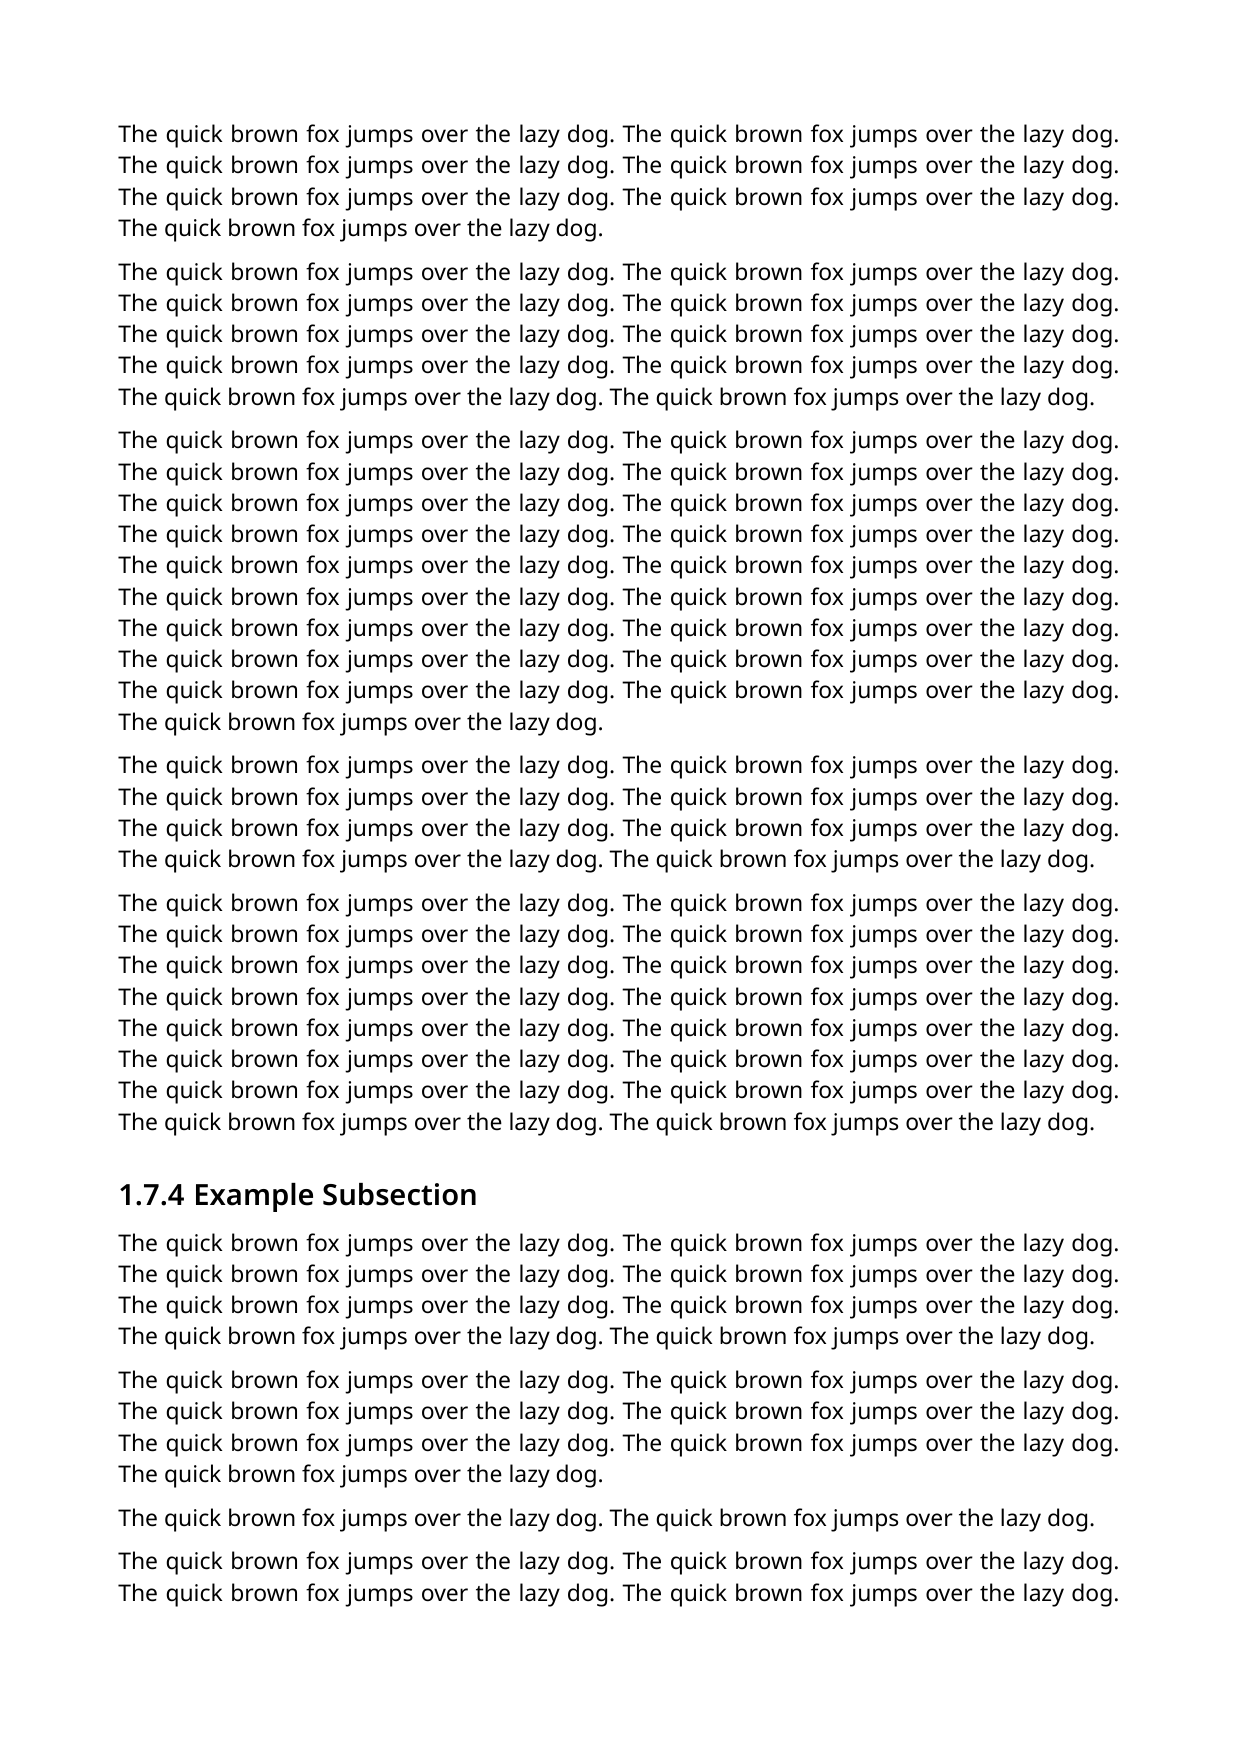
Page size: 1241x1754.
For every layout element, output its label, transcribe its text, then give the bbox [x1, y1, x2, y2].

text The quick brown fox jumps over the lazy dog. The quick brown fox jumps over the lazy dog. The quick brown fox jumps over the lazy dog. The quick brown fox jumps over the lazy dog. The quick brown fox jumps over the lazy dog. The quick brown fox jumps over the lazy dog. The quick brown fox jumps over the lazy dog. The quick brown fox jumps over the lazy dog. [118, 1227, 1122, 1352]
text The quick brown fox jumps over the lazy dog. The quick brown fox jumps over the lazy dog. [118, 1502, 1122, 1533]
text The quick brown fox jumps over the lazy dog. The quick brown fox jumps over the lazy dog. The quick brown fox jumps over the lazy dog. The quick brown fox jumps over the lazy dog. The quick brown fox jumps over the lazy dog. The quick brown fox jumps over the lazy dog. The quick brown fox jumps over the lazy dog. The quick brown fox jumps over the lazy dog. The quick brown fox jumps over the lazy dog. The quick brown fox jumps over the lazy dog. [118, 256, 1122, 412]
text The quick brown fox jumps over the lazy dog. The quick brown fox jumps over the lazy dog. The quick brown fox jumps over the lazy dog. The quick brown fox jumps over the lazy dog. [118, 1545, 1122, 1608]
text The quick brown fox jumps over the lazy dog. The quick brown fox jumps over the lazy dog. The quick brown fox jumps over the lazy dog. The quick brown fox jumps over the lazy dog. The quick brown fox jumps over the lazy dog. The quick brown fox jumps over the lazy dog. The quick brown fox jumps over the lazy dog. The quick brown fox jumps over the lazy dog. The quick brown fox jumps over the lazy dog. The quick brown fox jumps over the lazy dog. The quick brown fox jumps over the lazy dog. The quick brown fox jumps over the lazy dog. The quick brown fox jumps over the lazy dog. The quick brown fox jumps over the lazy dog. The quick brown fox jumps over the lazy dog. The quick brown fox jumps over the lazy dog. The quick brown fox jumps over the lazy dog. The quick brown fox jumps over the lazy dog. The quick brown fox jumps over the lazy dog. [118, 424, 1122, 737]
subtitle Example Subsection [118, 1174, 1122, 1214]
text The quick brown fox jumps over the lazy dog. The quick brown fox jumps over the lazy dog. The quick brown fox jumps over the lazy dog. The quick brown fox jumps over the lazy dog. The quick brown fox jumps over the lazy dog. The quick brown fox jumps over the lazy dog. The quick brown fox jumps over the lazy dog. The quick brown fox jumps over the lazy dog. The quick brown fox jumps over the lazy dog. The quick brown fox jumps over the lazy dog. The quick brown fox jumps over the lazy dog. The quick brown fox jumps over the lazy dog. The quick brown fox jumps over the lazy dog. The quick brown fox jumps over the lazy dog. The quick brown fox jumps over the lazy dog. The quick brown fox jumps over the lazy dog. [118, 887, 1122, 1137]
text The quick brown fox jumps over the lazy dog. The quick brown fox jumps over the lazy dog. The quick brown fox jumps over the lazy dog. The quick brown fox jumps over the lazy dog. The quick brown fox jumps over the lazy dog. The quick brown fox jumps over the lazy dog. The quick brown fox jumps over the lazy dog. [118, 1364, 1122, 1489]
text The quick brown fox jumps over the lazy dog. The quick brown fox jumps over the lazy dog. The quick brown fox jumps over the lazy dog. The quick brown fox jumps over the lazy dog. The quick brown fox jumps over the lazy dog. The quick brown fox jumps over the lazy dog. The quick brown fox jumps over the lazy dog. The quick brown fox jumps over the lazy dog. [118, 749, 1122, 874]
text The quick brown fox jumps over the lazy dog. The quick brown fox jumps over the lazy dog. The quick brown fox jumps over the lazy dog. The quick brown fox jumps over the lazy dog. The quick brown fox jumps over the lazy dog. The quick brown fox jumps over the lazy dog. The quick brown fox jumps over the lazy dog. [118, 118, 1122, 243]
